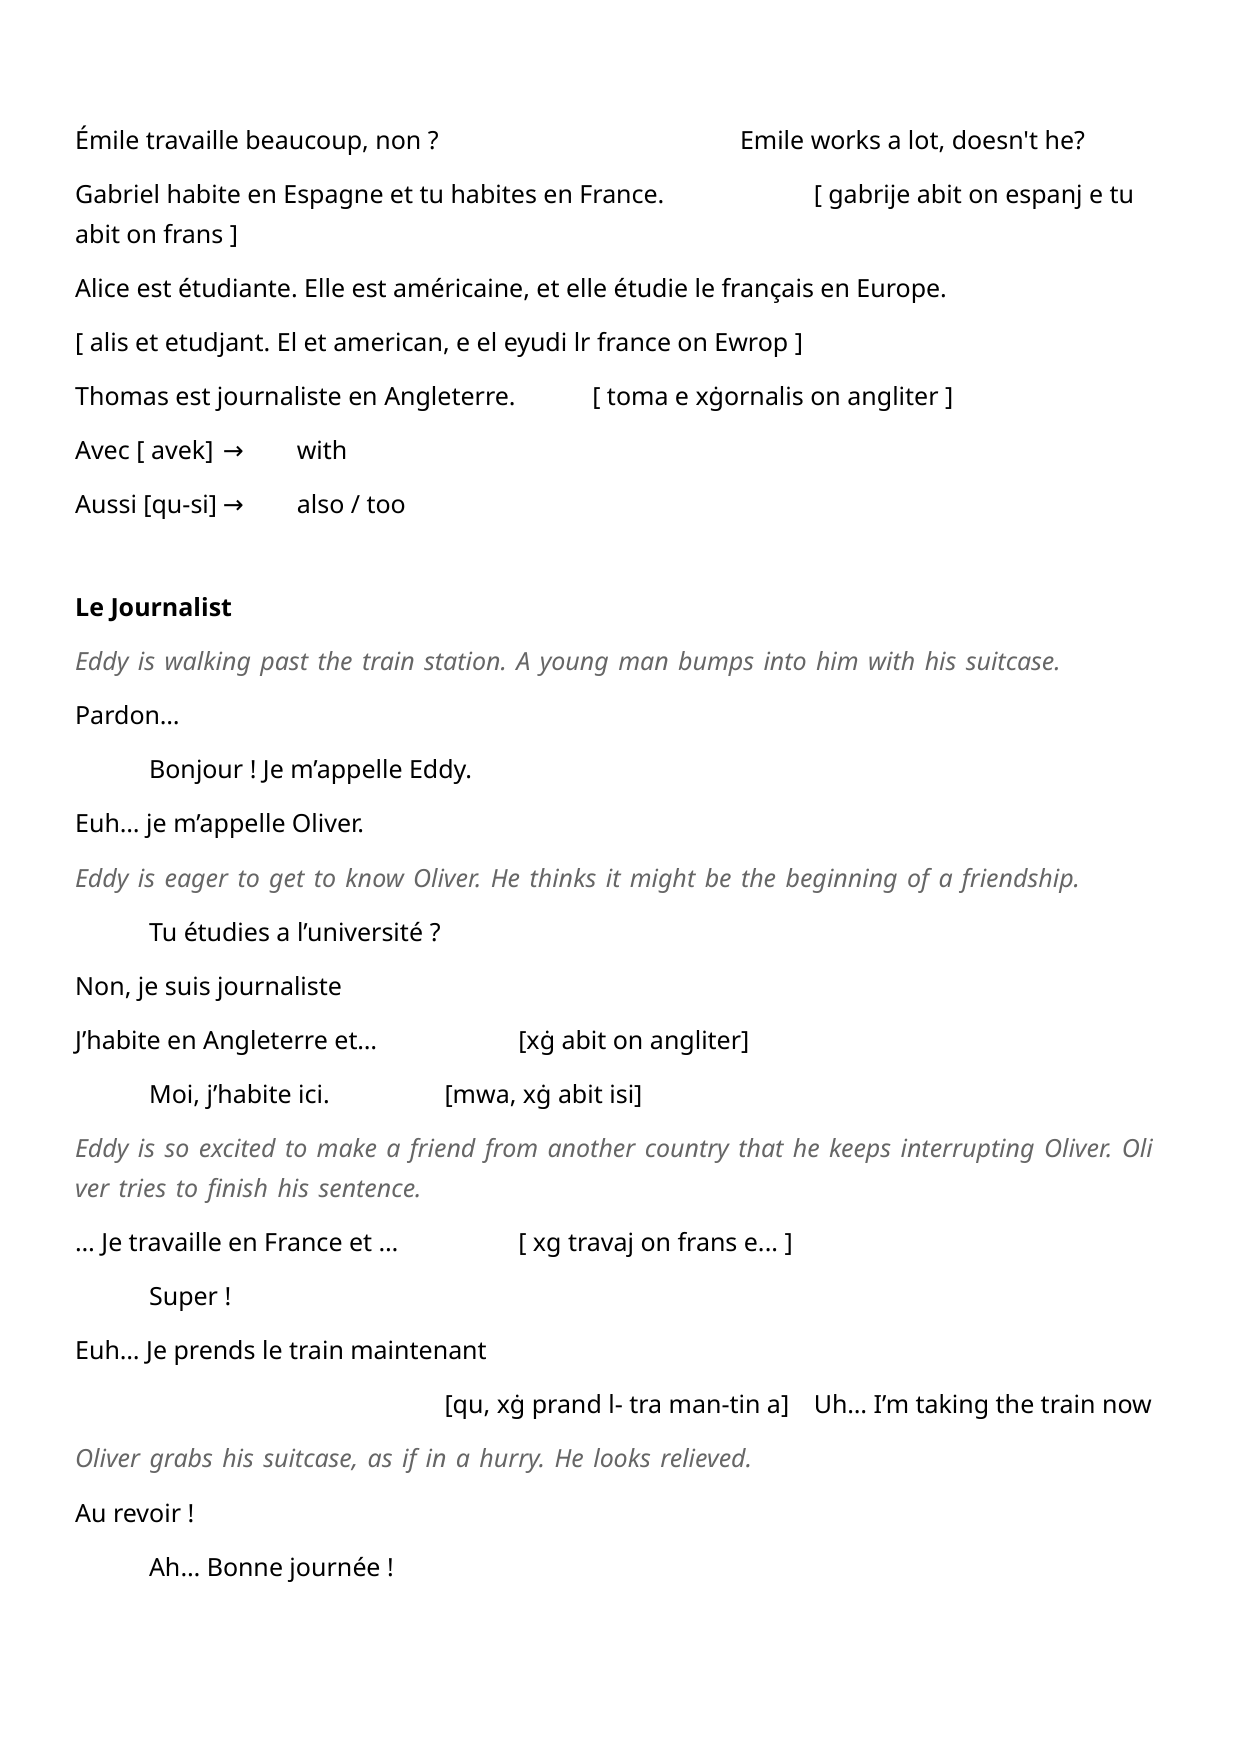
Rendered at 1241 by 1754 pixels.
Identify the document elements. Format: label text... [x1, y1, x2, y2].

text Aussi [qu-si] → also / too [75, 487, 1165, 521]
text Moi, j’habite ici. [mwa, xġ abit isi] [75, 1077, 1165, 1111]
text Bonjour ! Je m’appelle Eddy. [75, 752, 1165, 786]
text J’habite en Angleterre et… [xġ abit on angliter] [75, 1023, 1165, 1057]
text Super ! [75, 1278, 1165, 1313]
text Le Journalist [75, 589, 1165, 623]
text Non, je suis journaliste [75, 968, 1165, 1003]
text Gabriel habite en Espagne et tu habites en France. [ gabrije abit on espanj e tu abit on frans ] [75, 177, 1165, 250]
text Ah… Bonne journée ! [75, 1549, 1165, 1583]
text Au revoir ! [75, 1495, 1165, 1529]
text … Je travaille en France et … [ xg travaj on frans e... ] [75, 1224, 1165, 1258]
text [ alis et etudjant. El et american, e el eyudi lr france on Ewrop ] [75, 325, 1165, 359]
text Tu étudies a l’université ? [75, 914, 1165, 948]
text Pardon… [75, 698, 1165, 732]
text Avec [ avek] → with [75, 433, 1165, 467]
text Euh… Je prends le train maintenant [75, 1333, 1165, 1367]
text Alice est étudiante. Elle est américaine, et elle étudie le français en Europe. [75, 271, 1165, 304]
text Euh… je m’appelle Oliver. [75, 806, 1165, 840]
text Eddy is eager to get to know Oliver. He thinks it might be the beginning of a friendship. [75, 860, 1165, 894]
text Eddy is so excited to make a friend from another country that he keeps interrupting Oliver. Oliver tries to finish his sentence. [75, 1131, 1165, 1204]
text Eddy is walking past the train station. A young man bumps into him with his suitcase. [75, 643, 1165, 678]
text [qu, xġ prand l- tra man-tin a] Uh… I’m taking the train now [75, 1387, 1165, 1421]
text Oliver grabs his suitcase, as if in a hurry. He looks relieved. [75, 1441, 1165, 1475]
text Émile travaille beaucoup, non ? Emile works a lot, doesn't he? [75, 123, 1165, 157]
text Thomas est journaliste en Angleterre. [ toma e xġornalis on angliter ] [75, 379, 1165, 413]
